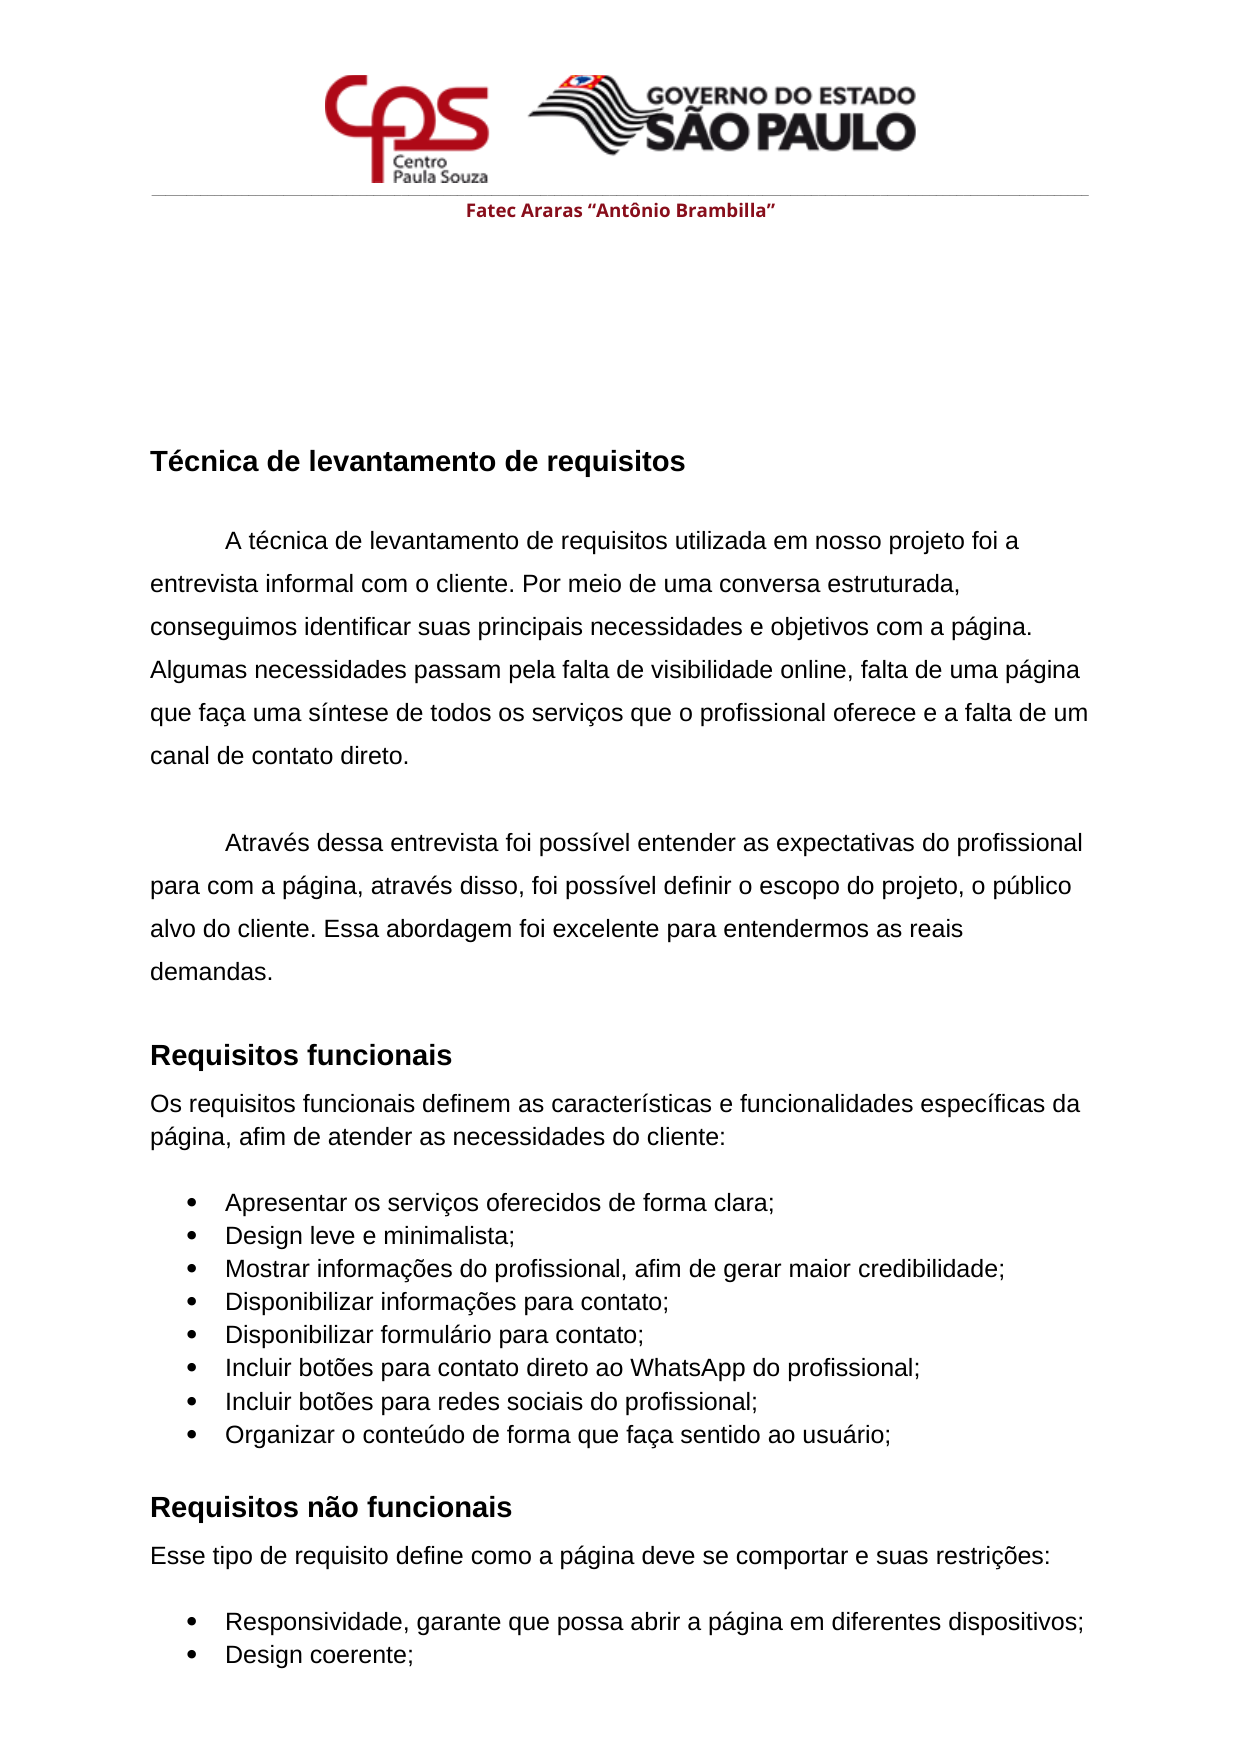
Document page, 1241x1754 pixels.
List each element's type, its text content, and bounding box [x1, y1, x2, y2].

list Incluir botões para contato direto ao WhatsApp do profissional; [187, 1353, 1091, 1382]
list Apresentar os serviços oferecidos de forma clara; [187, 1188, 1091, 1217]
list Design coerente; [187, 1640, 1091, 1669]
list Disponibilizar formulário para contato; [187, 1320, 1091, 1349]
subtitle Requisitos não funcionais [150, 1490, 1091, 1524]
list Disponibilizar informações para contato; [187, 1287, 1091, 1316]
list Responsividade, garante que possa abrir a página em diferentes dispositivos; [187, 1607, 1091, 1636]
text Esse tipo de requisito define como a página deve se comportar e suas restrições: [150, 1541, 1091, 1570]
text Através dessa entrevista foi possível entender as expectativas do profissional para com a página, através disso, foi possível definir o escopo do projeto, o público alvo do cliente. Essa abordagem foi excelente para entendermos as reais demandas. [150, 828, 1091, 986]
subtitle Requisitos funcionais [150, 1038, 1091, 1071]
list Design leve e minimalista; [187, 1221, 1091, 1250]
list Mostrar informações do profissional, afim de gerar maior credibilidade; [187, 1254, 1091, 1283]
list Organizar o conteúdo de forma que faça sentido ao usuário; [187, 1419, 1091, 1448]
text A técnica de levantamento de requisitos utilizada em nosso projeto foi a entrevista informal com o cliente. Por meio de uma conversa estruturada, conseguimos identificar suas principais necessidades e objetivos com a página. Algumas necessidades passam pela falta de visibilidade online, falta de uma página que faça uma síntese de todos os serviços que o profissional oferece e a falta de um canal de contato direto. [150, 526, 1091, 770]
list Incluir botões para redes sociais do profissional; [187, 1386, 1091, 1415]
text Os requisitos funcionais definem as características e funcionalidades específicas da página, afim de atender as necessidades do cliente: [150, 1089, 1091, 1150]
subtitle Técnica de levantamento de requisitos [150, 444, 1091, 478]
